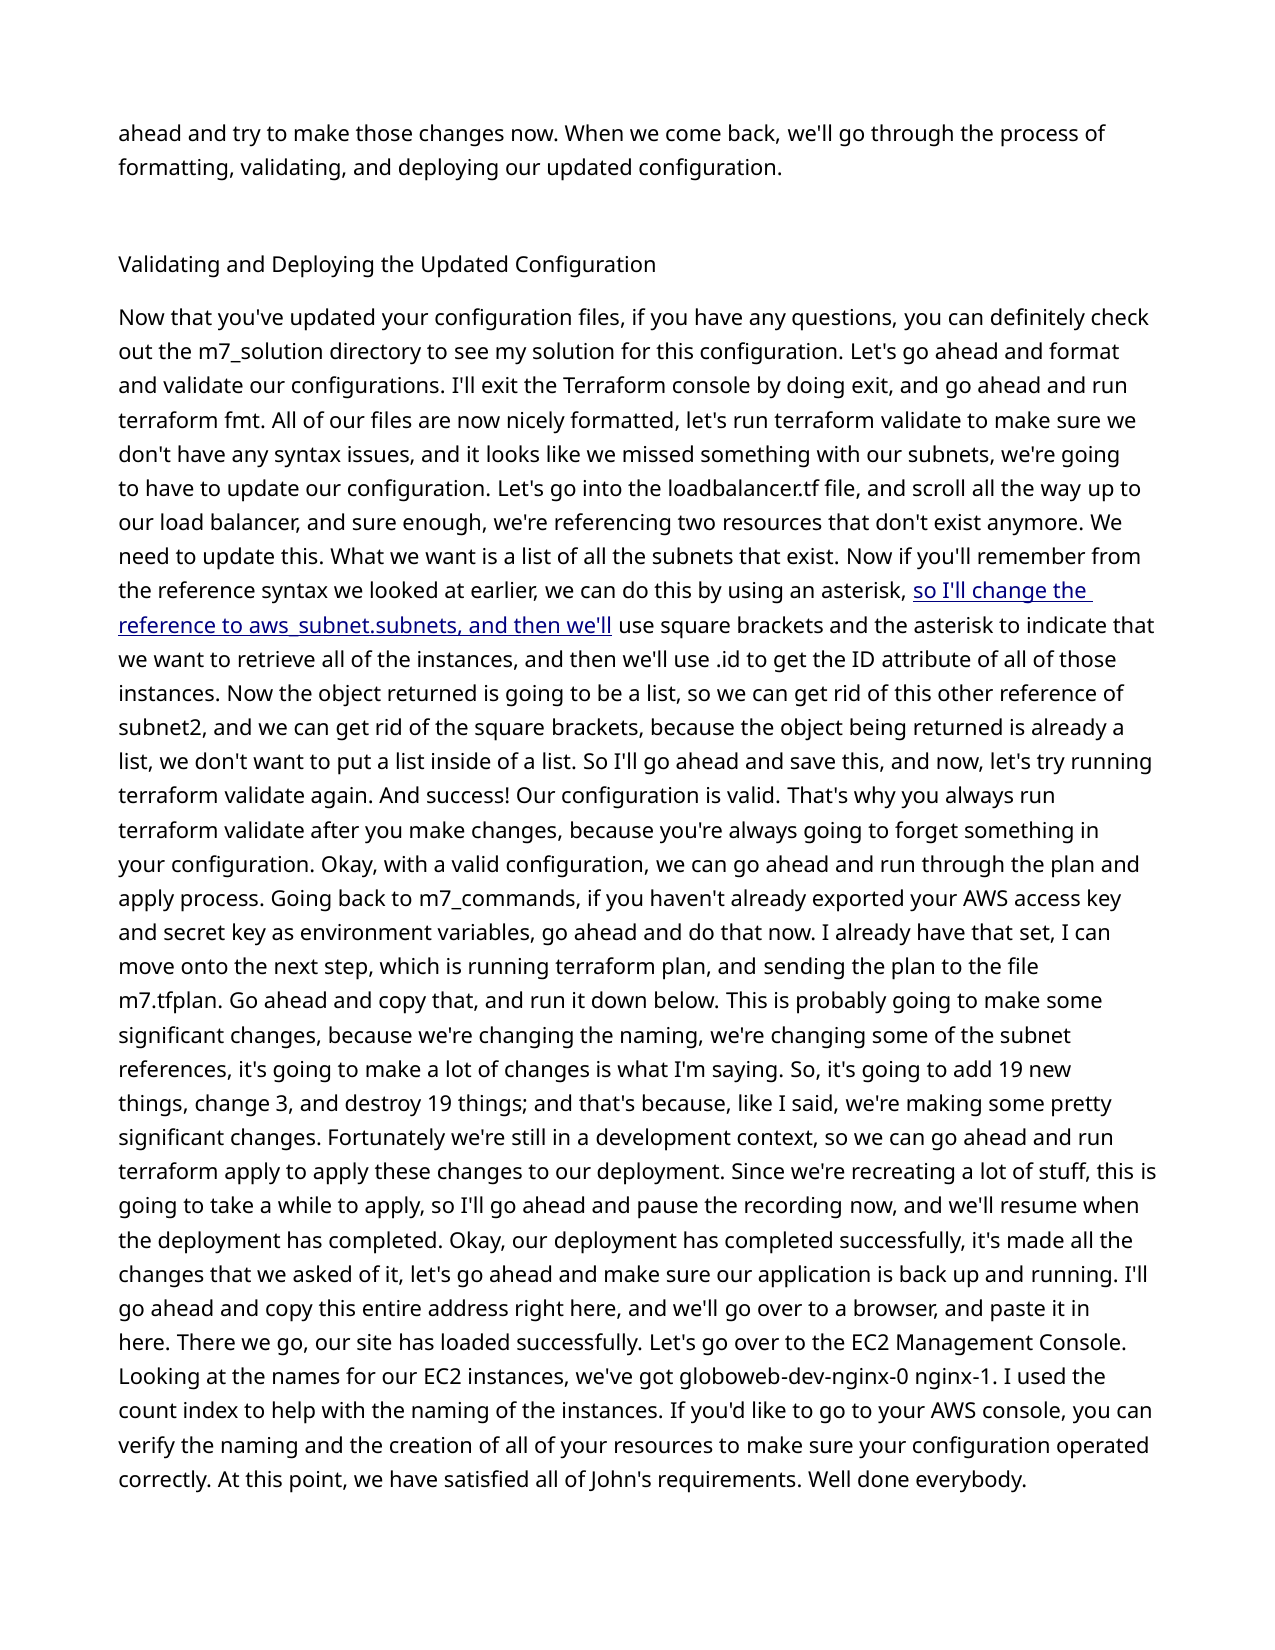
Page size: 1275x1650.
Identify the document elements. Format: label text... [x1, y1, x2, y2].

text Now that you've updated your configuration files, if you have any questions, you can definitely check out the m7_solution directory to see my solution for this configuration. Let's go ahead and format and validate our configurations. I'll exit the Terraform console by doing exit, and go ahead and run terraform fmt. All of our files are now nicely formatted, let's run terraform validate to make sure we don't have any syntax issues, and it looks like we missed something with our subnets, we're going to have to update our configuration. Let's go into the loadbalancer.tf file, and scroll all the way up to our load balancer, and sure enough, we're referencing two resources that don't exist anymore. We need to update this. What we want is a list of all the subnets that exist. Now if you'll remember from the reference syntax we looked at earlier, we can do this by using an asterisk, so I'll change the reference to aws_subnet.subnets, and then we'll use square brackets and the asterisk to indicate that we want to retrieve all of the instances, and then we'll use .id to get the ID attribute of all of those instances. Now the object returned is going to be a list, so we can get rid of this other reference of subnet2, and we can get rid of the square brackets, because the object being returned is already a list, we don't want to put a list inside of a list. So I'll go ahead and save this, and now, let's try running terraform validate again. And success! Our configuration is valid. That's why you always run terraform validate after you make changes, because you're always going to forget something in your configuration. Okay, with a valid configuration, we can go ahead and run through the plan and apply process. Going back to m7_commands, if you haven't already exported your AWS access key and secret key as environment variables, go ahead and do that now. I already have that set, I can move onto the next step, which is running terraform plan, and sending the plan to the file m7.tfplan. Go ahead and copy that, and run it down below. This is probably going to make some significant changes, because we're changing the naming, we're changing some of the subnet references, it's going to make a lot of changes is what I'm saying. So, it's going to add 19 new things, change 3, and destroy 19 things; and that's because, like I said, we're making some pretty significant changes. Fortunately we're still in a development context, so we can go ahead and run terraform apply to apply these changes to our deployment. Since we're recreating a lot of stuff, this is going to take a while to apply, so I'll go ahead and pause the recording now, and we'll resume when the deployment has completed. Okay, our deployment has completed successfully, it's made all the changes that we asked of it, let's go ahead and make sure our application is back up and running. I'll go ahead and copy this entire address right here, and we'll go over to a browser, and paste it in here. There we go, our site has loaded successfully. Let's go over to the EC2 Management Console. Looking at the names for our EC2 instances, we've got globoweb‑dev‑nginx‑0 nginx‑1. I used the count index to help with the naming of the instances. If you'd like to go to your AWS console, you can verify the naming and the creation of all of your resources to make sure your configuration operated correctly. At this point, we have satisfied all of John's requirements. Well done everybody. [118, 302, 1157, 1494]
subtitle Validating and Deploying the Updated Configuration [118, 249, 1157, 279]
text ahead and try to make those changes now. When we come back, we'll go through the process of formatting, validating, and deploying our updated configuration. [118, 118, 1157, 182]
